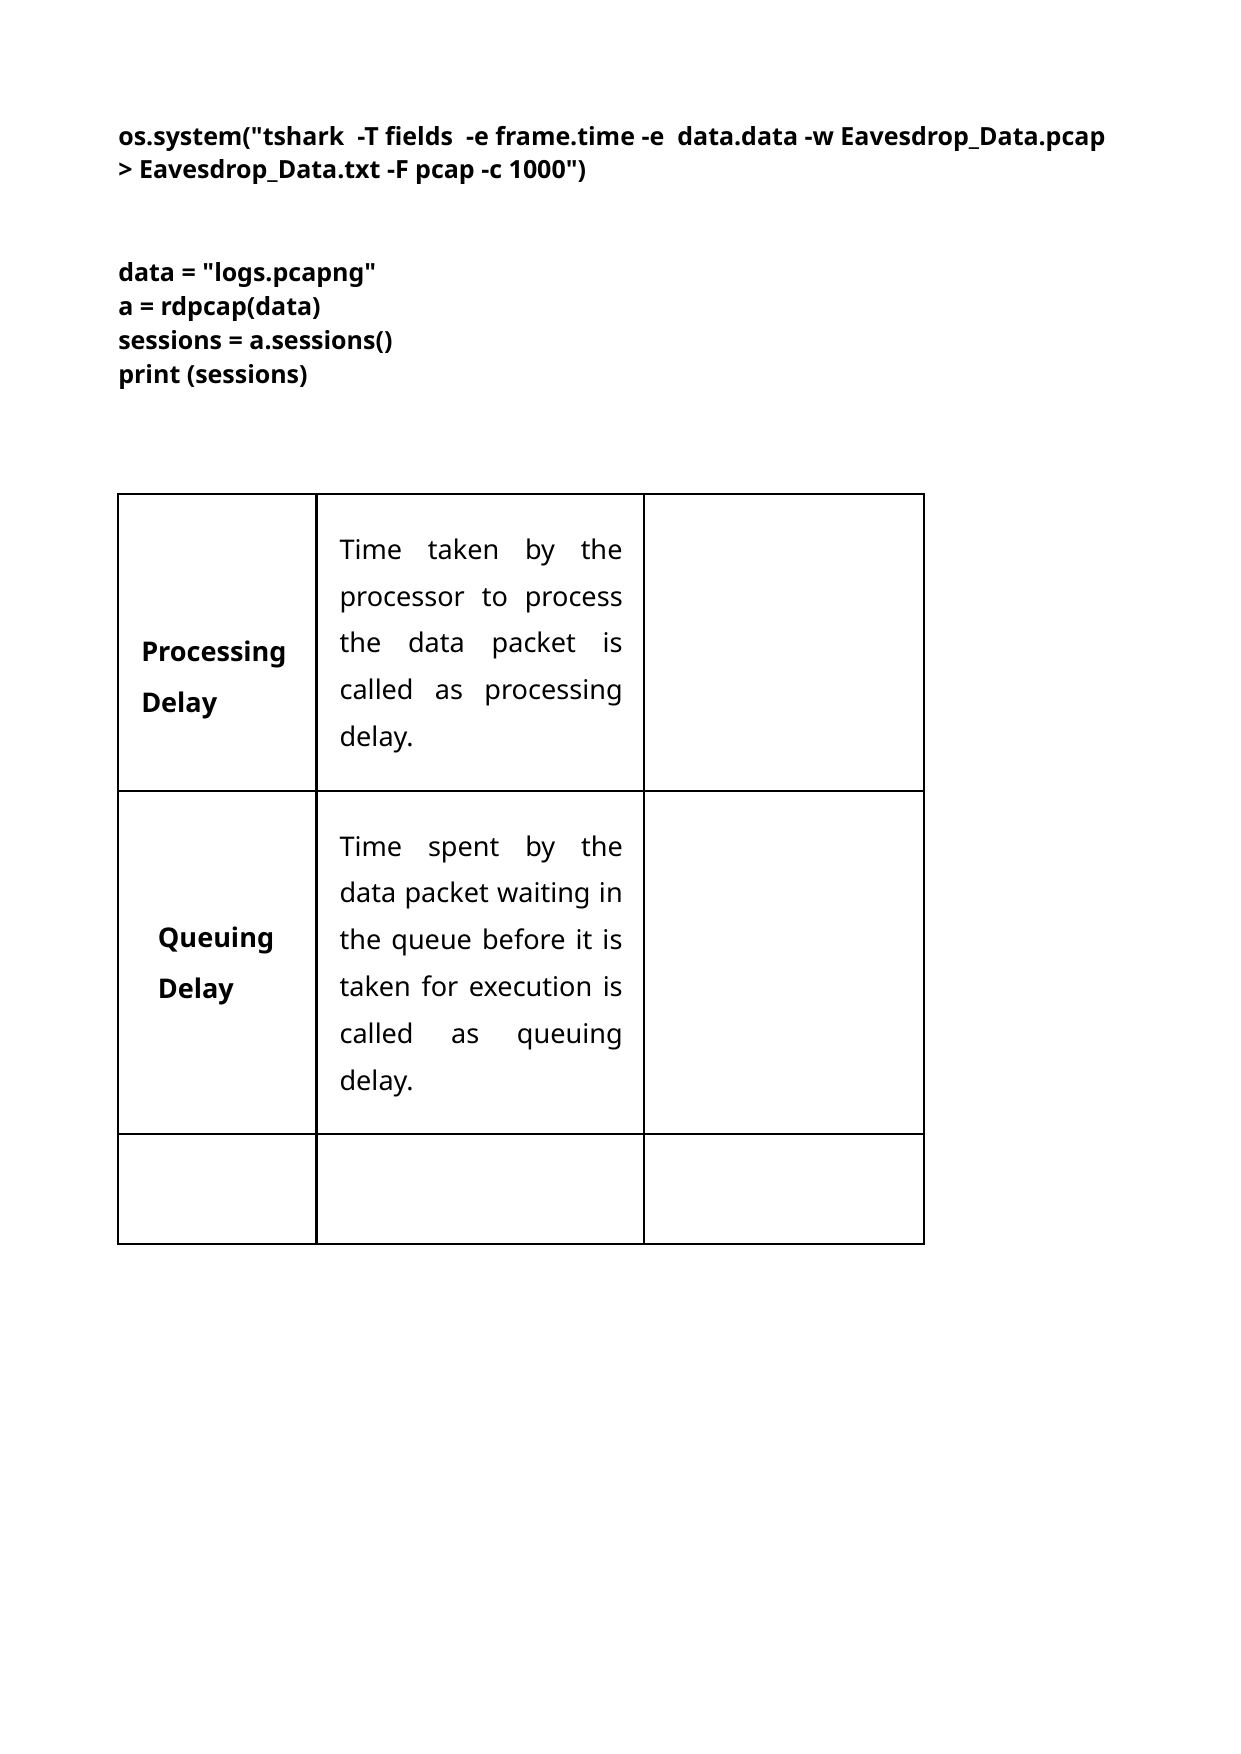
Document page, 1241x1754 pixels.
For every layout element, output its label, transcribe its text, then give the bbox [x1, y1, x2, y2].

text data = "logs.pcapng" [118, 254, 1122, 288]
text os.system("tshark -T fields -e frame.time -e data.data -w Eavesdrop_Data.pcap > Eavesdrop_Data.txt -F pcap -c 1000") [118, 118, 1122, 186]
table_cell [645, 1135, 923, 1243]
text sessions = a.sessions() [118, 322, 1122, 357]
table_header Processing Delay [119, 495, 315, 790]
table_cell Time spent by the data packet waiting in the queue before it is taken for execution is called as queuing delay. [318, 792, 643, 1133]
table_header Time taken by the processor to process the data packet is called as processing delay. [318, 495, 643, 790]
text a = rdpcap(data) [118, 288, 1122, 322]
text print (sessions) [118, 357, 1122, 391]
table_header [645, 495, 923, 790]
table_cell [645, 792, 923, 1133]
table_cell [318, 1135, 643, 1243]
table_cell [119, 1135, 315, 1243]
table_cell Queuing Delay [119, 792, 315, 1133]
